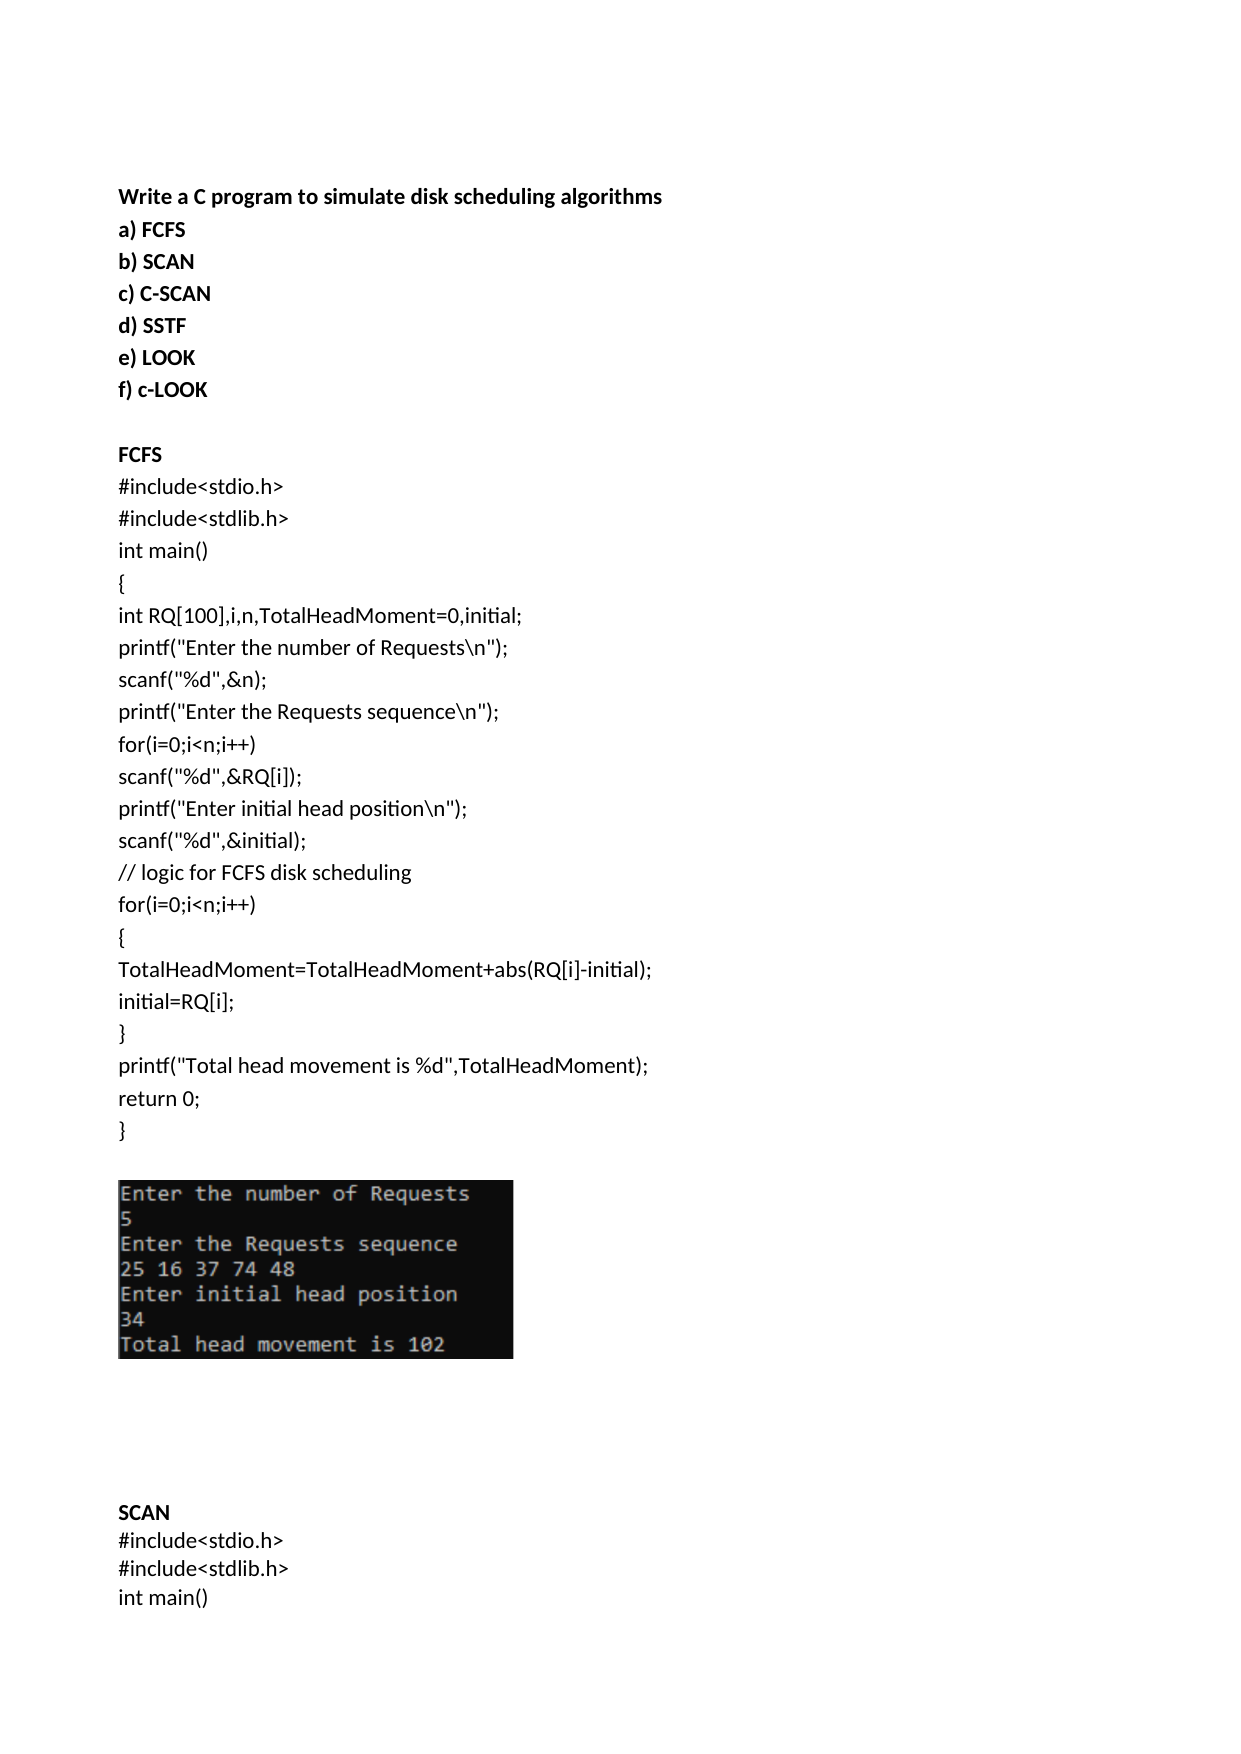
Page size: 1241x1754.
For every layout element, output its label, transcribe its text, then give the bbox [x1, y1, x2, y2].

text e) LOOK [118, 343, 1122, 371]
text b) SCAN [118, 247, 1122, 275]
text { [118, 569, 1122, 597]
text } [118, 1019, 1122, 1047]
text initial=RQ[i]; [118, 987, 1122, 1015]
text a) FCFS [118, 215, 1122, 243]
text c) C-SCAN [118, 279, 1122, 307]
text #include<stdlib.h> [118, 504, 1122, 532]
text printf("Enter initial head position\n"); [118, 794, 1122, 822]
text printf("Enter the number of Requests\n"); [118, 633, 1122, 661]
text TotalHeadMoment=TotalHeadMoment+abs(RQ[i]-initial); [118, 955, 1122, 983]
text #include<stdlib.h> [118, 1554, 1122, 1583]
text #include<stdio.h> [118, 472, 1122, 500]
text printf("Total head movement is %d",TotalHeadMoment); [118, 1052, 1122, 1079]
text int main() [118, 537, 1122, 564]
text // logic for FCFS disk scheduling [118, 858, 1122, 886]
text Write a C program to simulate disk scheduling algorithms [118, 182, 1122, 211]
text SCAN [118, 1498, 1122, 1527]
text for(i=0;i<n;i++) [118, 891, 1122, 919]
text { [118, 923, 1122, 951]
text d) SSTF [118, 311, 1122, 339]
text scanf("%d",&n); [118, 665, 1122, 693]
text } [118, 1116, 1122, 1144]
text scanf("%d",&RQ[i]); [118, 762, 1122, 790]
text f) c-LOOK [118, 376, 1122, 404]
text scanf("%d",&initial); [118, 826, 1122, 854]
text for(i=0;i<n;i++) [118, 730, 1122, 758]
text return 0; [118, 1084, 1122, 1112]
text FCFS [118, 440, 1122, 468]
text #include<stdio.h> [118, 1527, 1122, 1554]
text printf("Enter the Requests sequence\n"); [118, 697, 1122, 726]
text int RQ[100],i,n,TotalHeadMoment=0,initial; [118, 601, 1122, 629]
text int main() [118, 1583, 1122, 1611]
